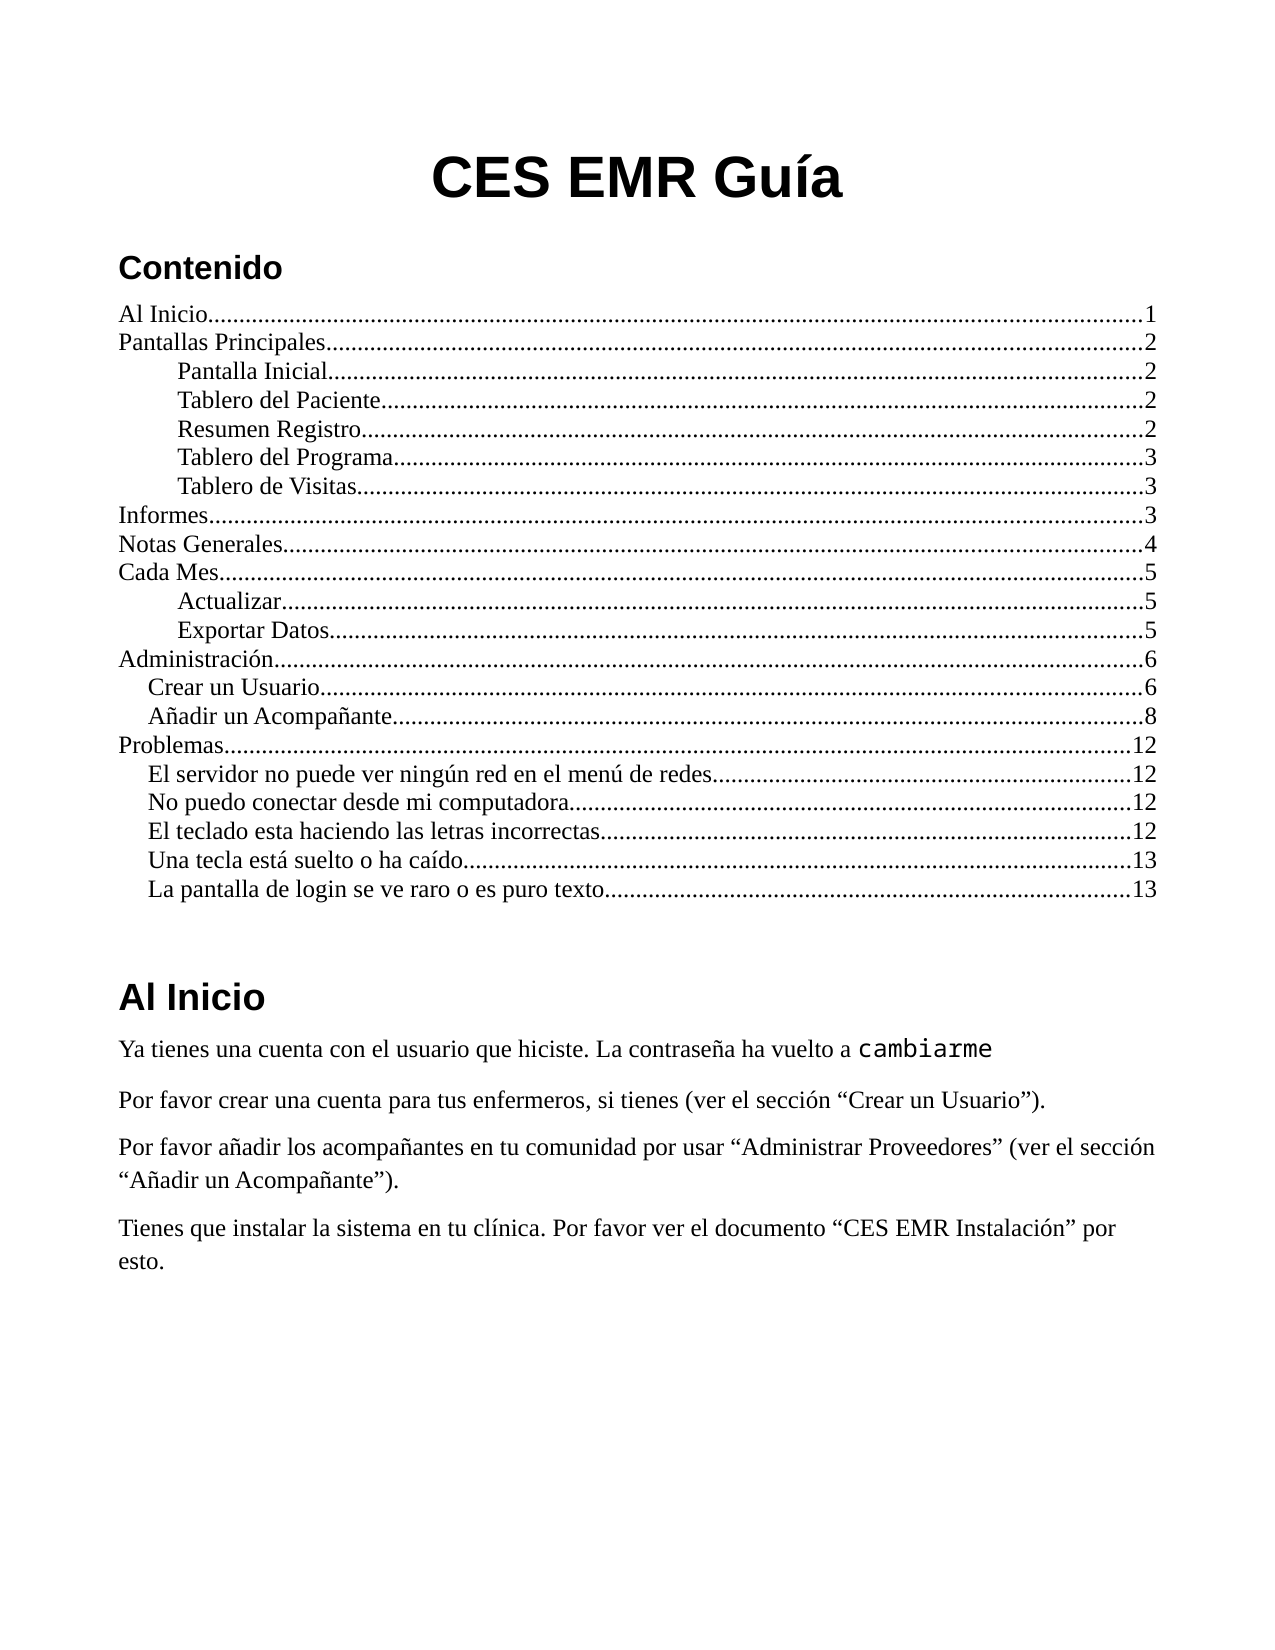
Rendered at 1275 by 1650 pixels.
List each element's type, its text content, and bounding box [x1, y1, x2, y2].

text Tablero del Programa 3 [177, 442, 1157, 471]
text Tablero de Visitas 3 [177, 471, 1157, 500]
subtitle Al Inicio [118, 975, 1157, 1019]
text No puedo conectar desde mi computadora 12 [148, 787, 1157, 816]
text Tablero del Paciente 2 [177, 385, 1157, 414]
text Tienes que instalar la sistema en tu clínica. Por favor ver el documento “CES EMR Instalación” por esto. [118, 1213, 1157, 1275]
text Informes 3 [118, 500, 1157, 529]
text Una tecla está suelto o ha caído 13 [148, 845, 1157, 874]
text Crear un Usuario 6 [148, 672, 1157, 701]
text El servidor no puede ver ningún red en el menú de redes 12 [148, 759, 1157, 787]
text La pantalla de login se ve raro o es puro texto 13 [148, 874, 1157, 902]
text Pantalla Inicial 2 [177, 356, 1157, 385]
text Pantallas Principales 2 [118, 327, 1157, 356]
text Actualizar 5 [177, 586, 1157, 615]
text Al Inicio 1 [118, 299, 1157, 327]
subtitle Contenido [118, 248, 1157, 286]
text Notas Generales 4 [118, 529, 1157, 557]
text Por favor crear una cuenta para tus enfermeros, si tienes (ver el sección “Crear un Usuario”). [118, 1085, 1157, 1114]
text Cada Mes 5 [118, 557, 1157, 586]
text Añadir un Acompañante 8 [148, 701, 1157, 730]
text Problemas 12 [118, 730, 1157, 759]
text Por favor añadir los acompañantes en tu comunidad por usar “Administrar Proveedores” (ver el sección “Añadir un Acompañante”). [118, 1132, 1157, 1194]
text Administración 6 [118, 644, 1157, 672]
text Resumen Registro 2 [177, 414, 1157, 442]
text El teclado esta haciendo las letras incorrectas 12 [148, 816, 1157, 845]
title CES EMR Guía [118, 143, 1157, 210]
text Ya tienes una cuenta con el usuario que hiciste. La contraseña ha vuelto a cambiarme [118, 1031, 1157, 1065]
text Exportar Datos 5 [177, 615, 1157, 644]
